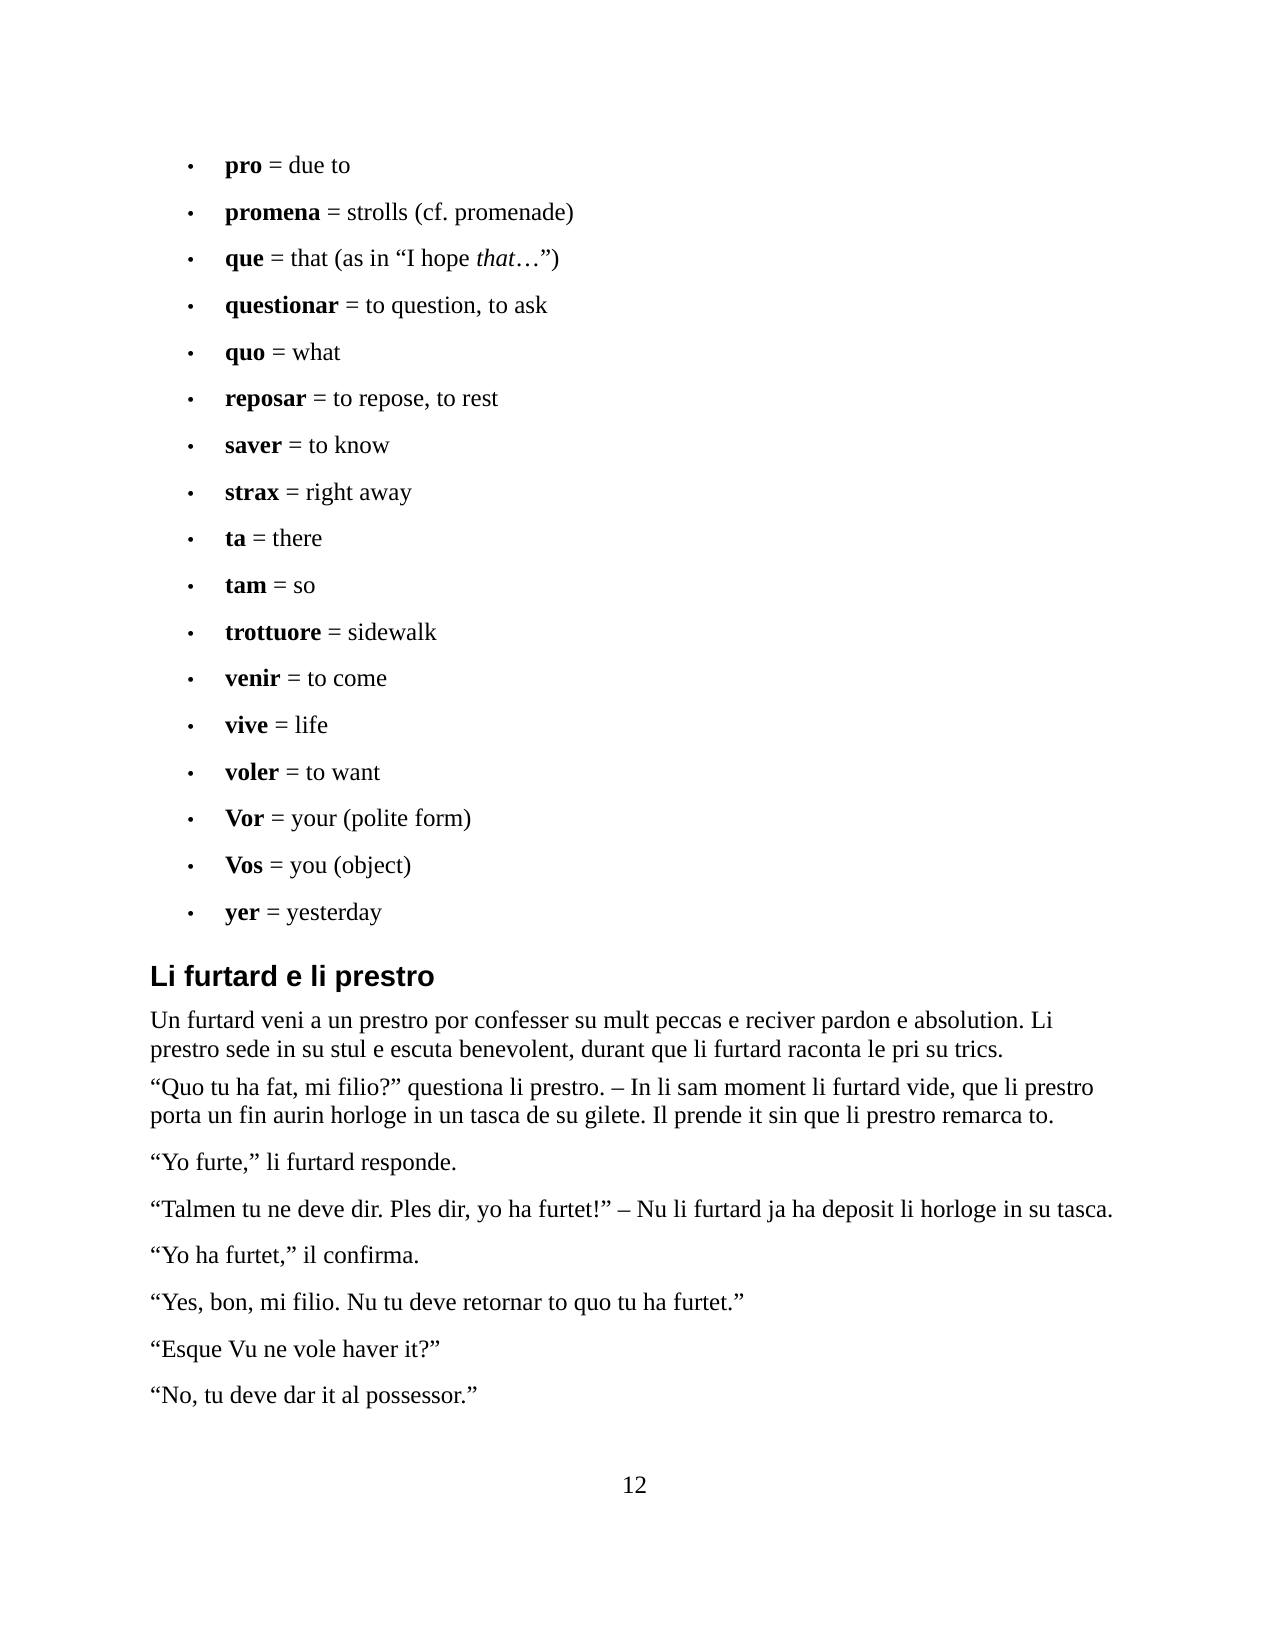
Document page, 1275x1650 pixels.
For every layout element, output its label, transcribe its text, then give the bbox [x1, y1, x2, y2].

list Vor = your (polite form) [187, 803, 1125, 832]
list voler = to want [187, 757, 1125, 785]
text “Talmen tu ne deve dir. Ples dir, yo ha furtet!” – Nu li furtard ja ha deposit li horloge in su tasca. [150, 1194, 1125, 1223]
list quo = what [187, 337, 1125, 365]
list vive = life [187, 710, 1125, 739]
list saver = to know [187, 430, 1125, 459]
list promena = strolls (cf. promenade) [187, 197, 1125, 225]
text “Yo ha furtet,” il confirma. [150, 1241, 1125, 1269]
list reposar = to repose, to rest [187, 383, 1125, 412]
list pro = due to [187, 150, 1125, 179]
list trottuore = sidewalk [187, 617, 1125, 645]
list strax = right away [187, 477, 1125, 505]
list tam = so [187, 570, 1125, 599]
text “Esque Vu ne vole haver it?” [150, 1334, 1125, 1363]
list questionar = to question, to ask [187, 290, 1125, 319]
subtitle Li furtard e li prestro [150, 959, 1125, 993]
text “Yes, bon, mi filio. Nu tu deve retornar to quo tu ha furtet.” [150, 1287, 1125, 1316]
list ta = there [187, 523, 1125, 552]
text “Quo tu ha fat, mi filio?” questiona li prestro. – In li sam moment li furtard vide, que li prestro porta un fin aurin horloge in un tasca de su gilete. Il prende it sin que li prestro remarca to. [150, 1072, 1125, 1129]
text “No, tu deve dar it al possessor.” [150, 1381, 1125, 1409]
list que = that (as in “I hope that…”) [187, 243, 1125, 272]
list Vos = you (object) [187, 850, 1125, 879]
text “Yo furte,” li furtard responde. [150, 1147, 1125, 1176]
list yer = yesterday [187, 897, 1125, 925]
list venir = to come [187, 663, 1125, 692]
text Un furtard veni a un prestro por confesser su mult peccas e reciver pardon e absolution. Li prestro sede in su stul e escuta benevolent, durant que li furtard raconta le pri su trics. [150, 1005, 1125, 1063]
